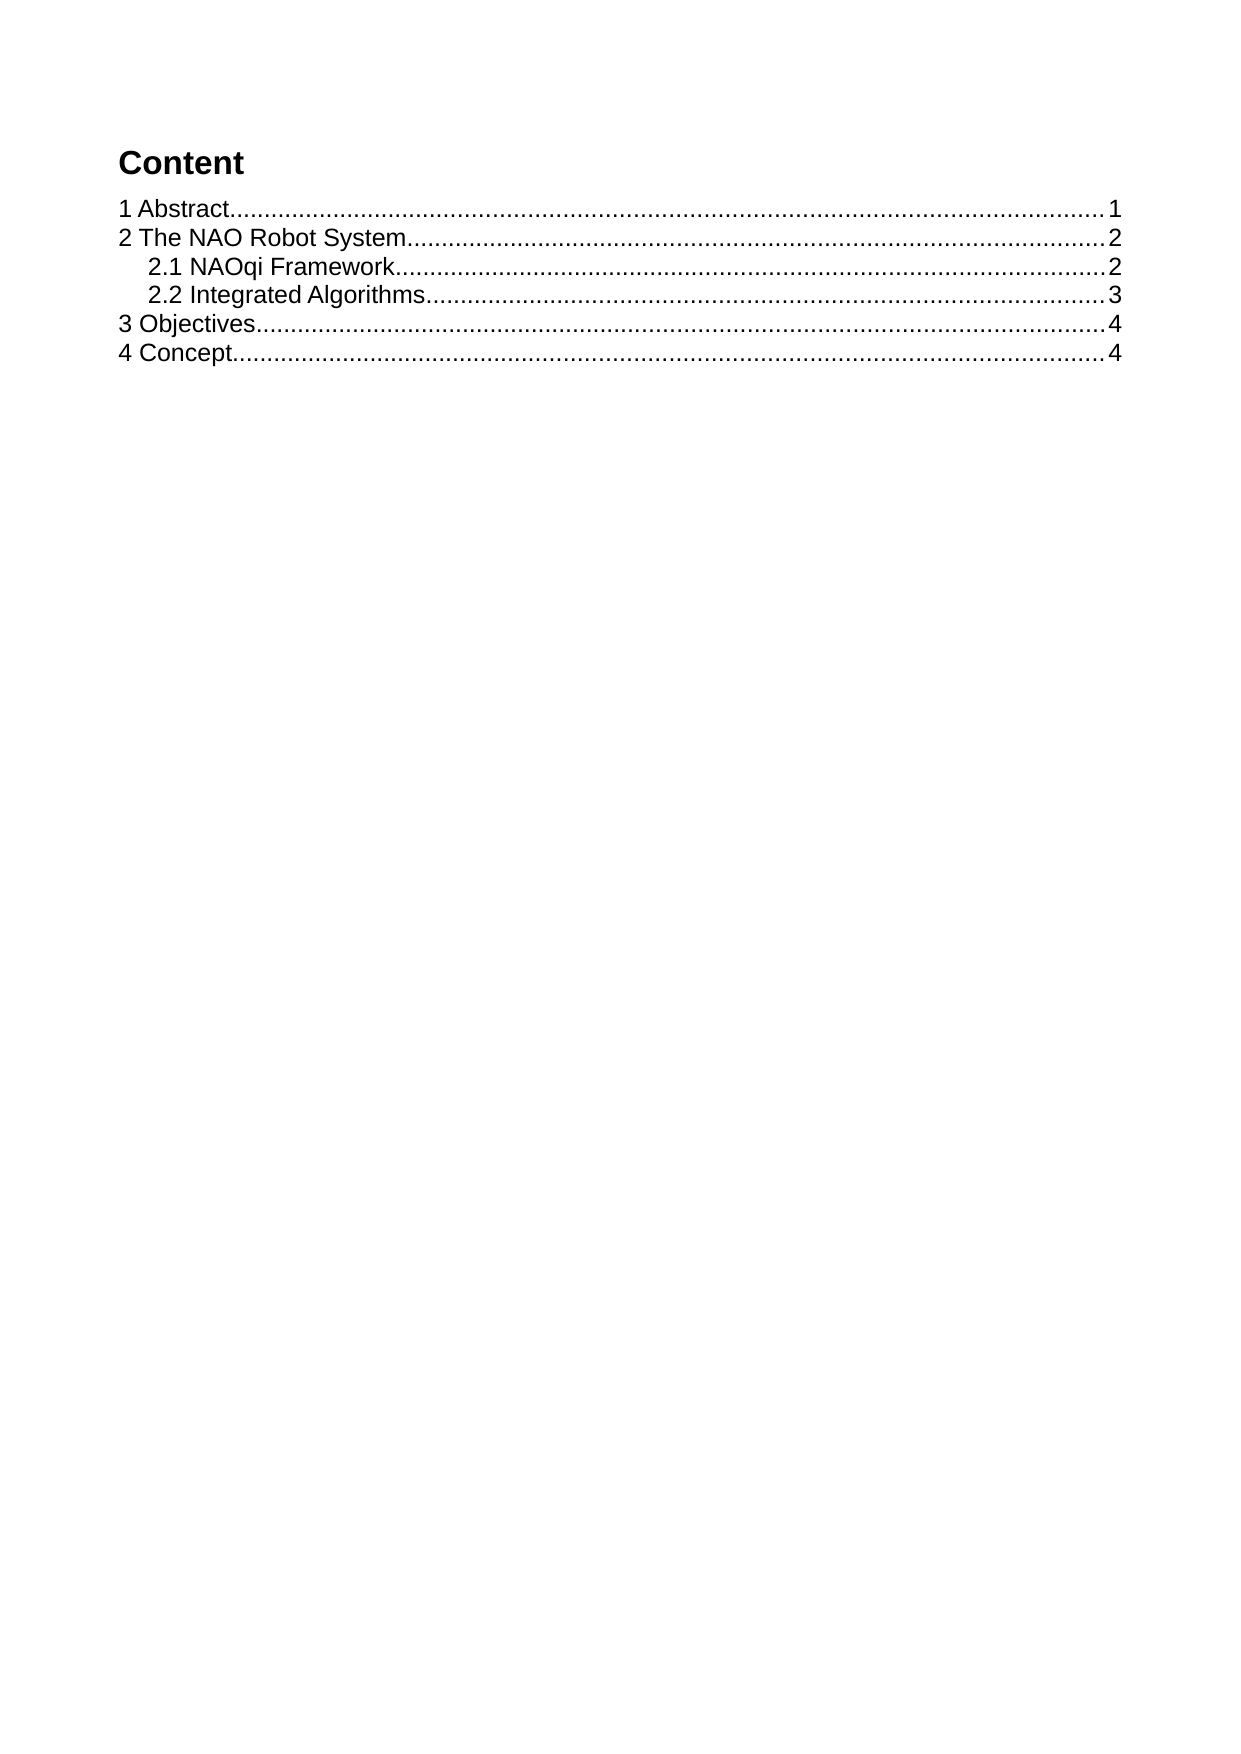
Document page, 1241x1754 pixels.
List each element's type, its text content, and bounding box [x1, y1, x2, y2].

text 4 Concept 4 [118, 338, 1122, 367]
text 2.2 Integrated Algorithms 3 [148, 280, 1122, 309]
text 2 The NAO Robot System 2 [118, 223, 1122, 252]
subtitle Content [118, 143, 1122, 182]
text 3 Objectives 4 [118, 309, 1122, 338]
text 1 Abstract 1 [118, 194, 1122, 223]
text 2.1 NAOqi Framework 2 [148, 252, 1122, 280]
